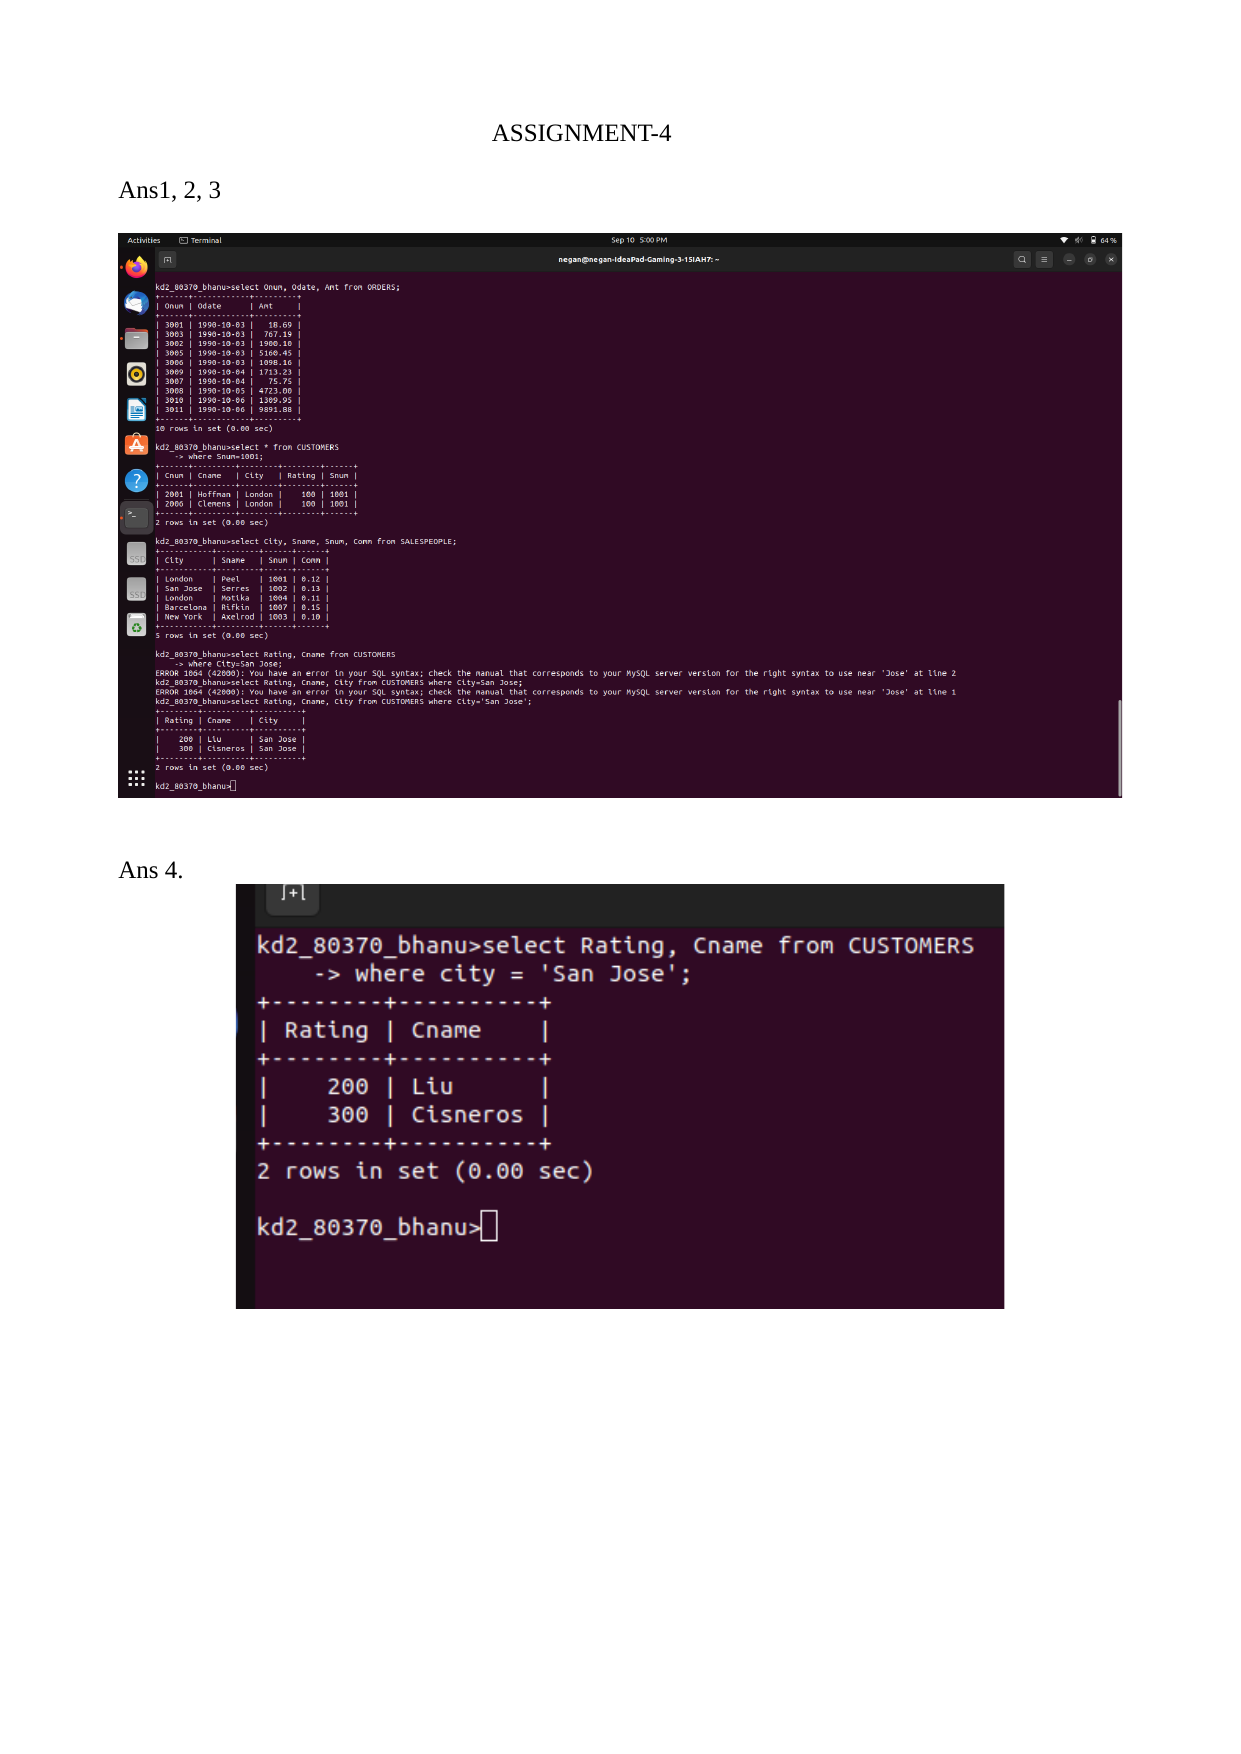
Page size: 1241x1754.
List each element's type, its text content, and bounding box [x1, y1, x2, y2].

picture [235, 884, 1005, 1309]
text Ans1, 2, 3 [118, 176, 1122, 204]
text ASSIGNMENT-4 [118, 118, 1122, 147]
text Ans 4. [118, 855, 1122, 884]
picture [118, 233, 1123, 798]
